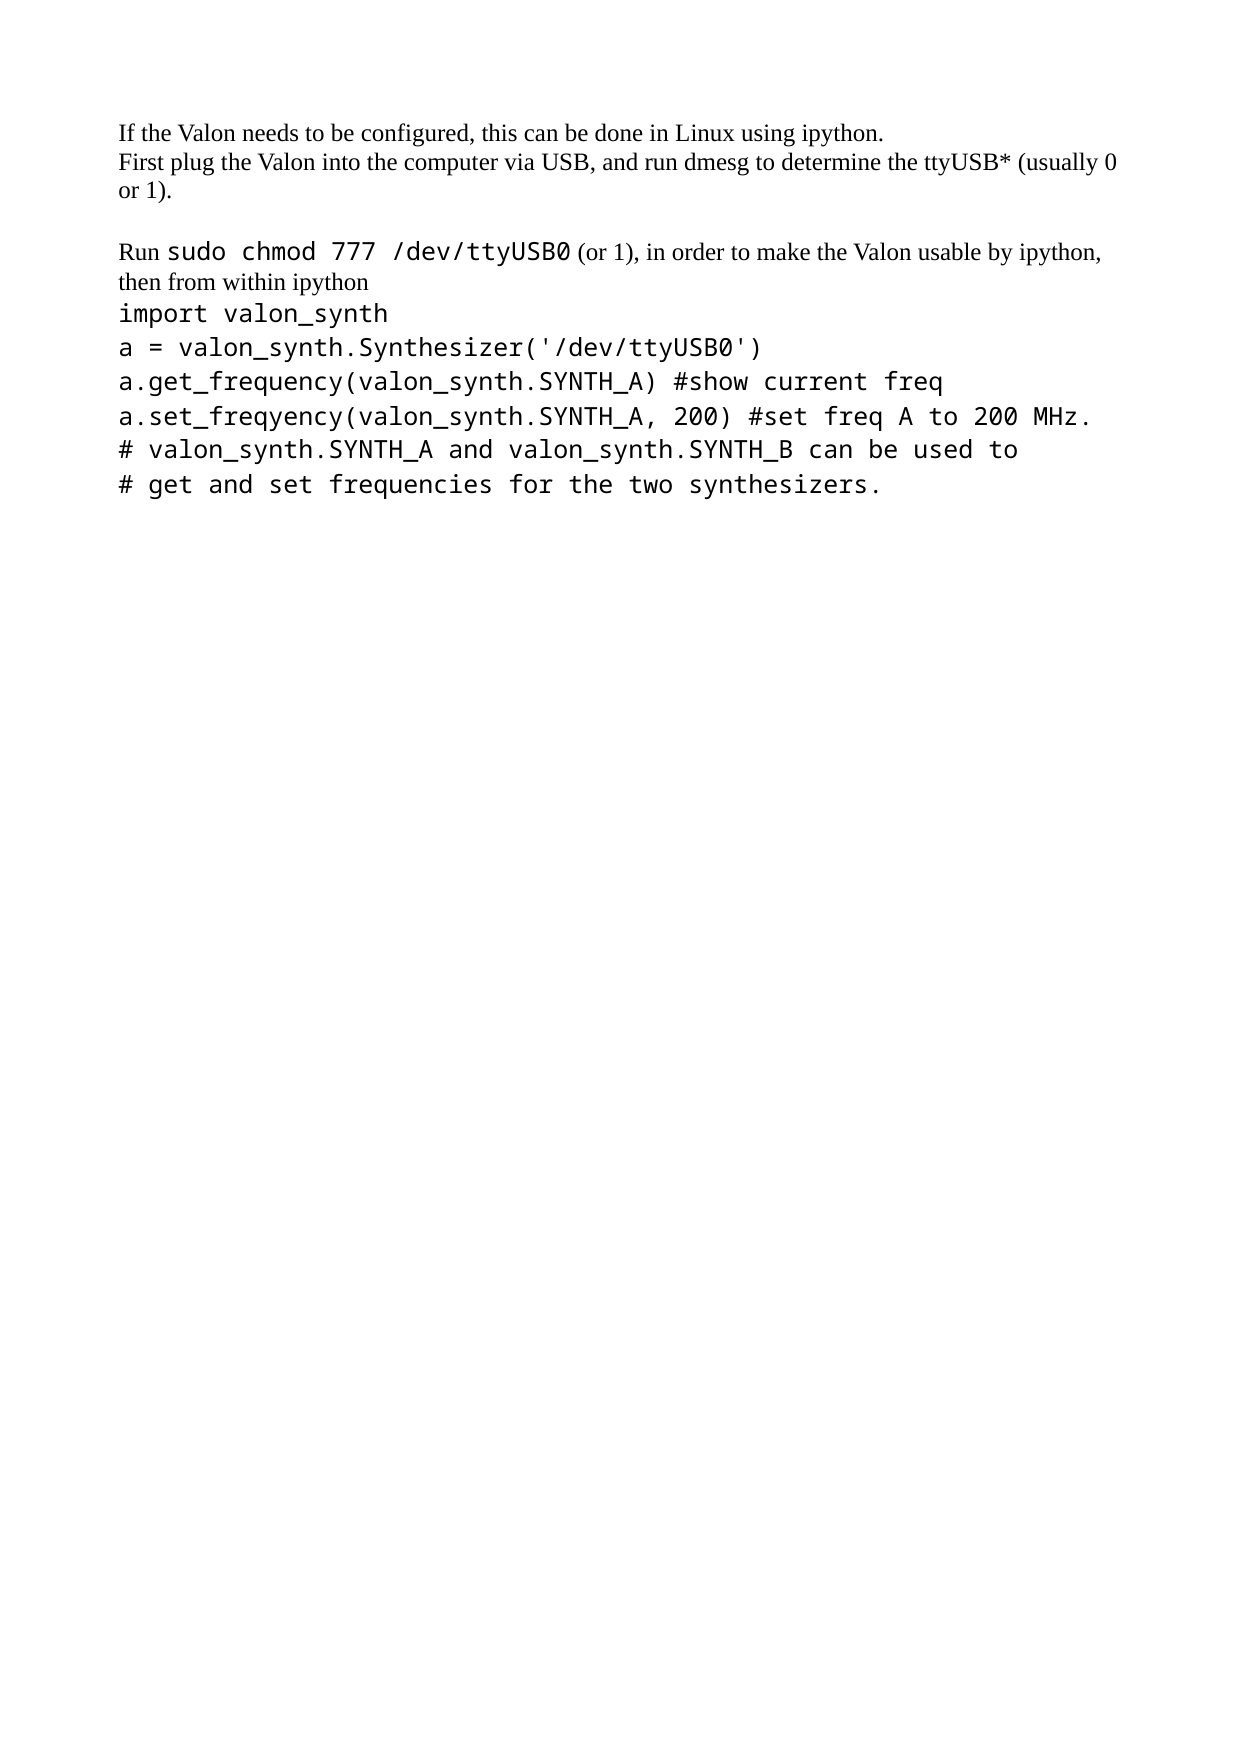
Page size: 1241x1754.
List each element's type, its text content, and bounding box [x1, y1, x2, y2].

text # get and set frequencies for the two synthesizers. [118, 466, 1122, 500]
text First plug the Valon into the computer via USB, and run dmesg to determine the ttyUSB* (usually 0 or 1). [118, 147, 1122, 204]
text a.set_freqyency(valon_synth.SYNTH_A, 200) #set freq A to 200 MHz. [118, 398, 1122, 432]
text import valon_synth [118, 296, 1122, 330]
text If the Valon needs to be configured, this can be done in Linux using ipython. [118, 118, 1122, 147]
text a.get_frequency(valon_synth.SYNTH_A) #show current freq [118, 364, 1122, 398]
text a = valon_synth.Synthesizer('/dev/ttyUSB0') [118, 330, 1122, 364]
text Run sudo chmod 777 /dev/ttyUSB0 (or 1), in order to make the Valon usable by ipython, then from within ipython [118, 233, 1122, 296]
text # valon_synth.SYNTH_A and valon_synth.SYNTH_B can be used to [118, 432, 1122, 466]
